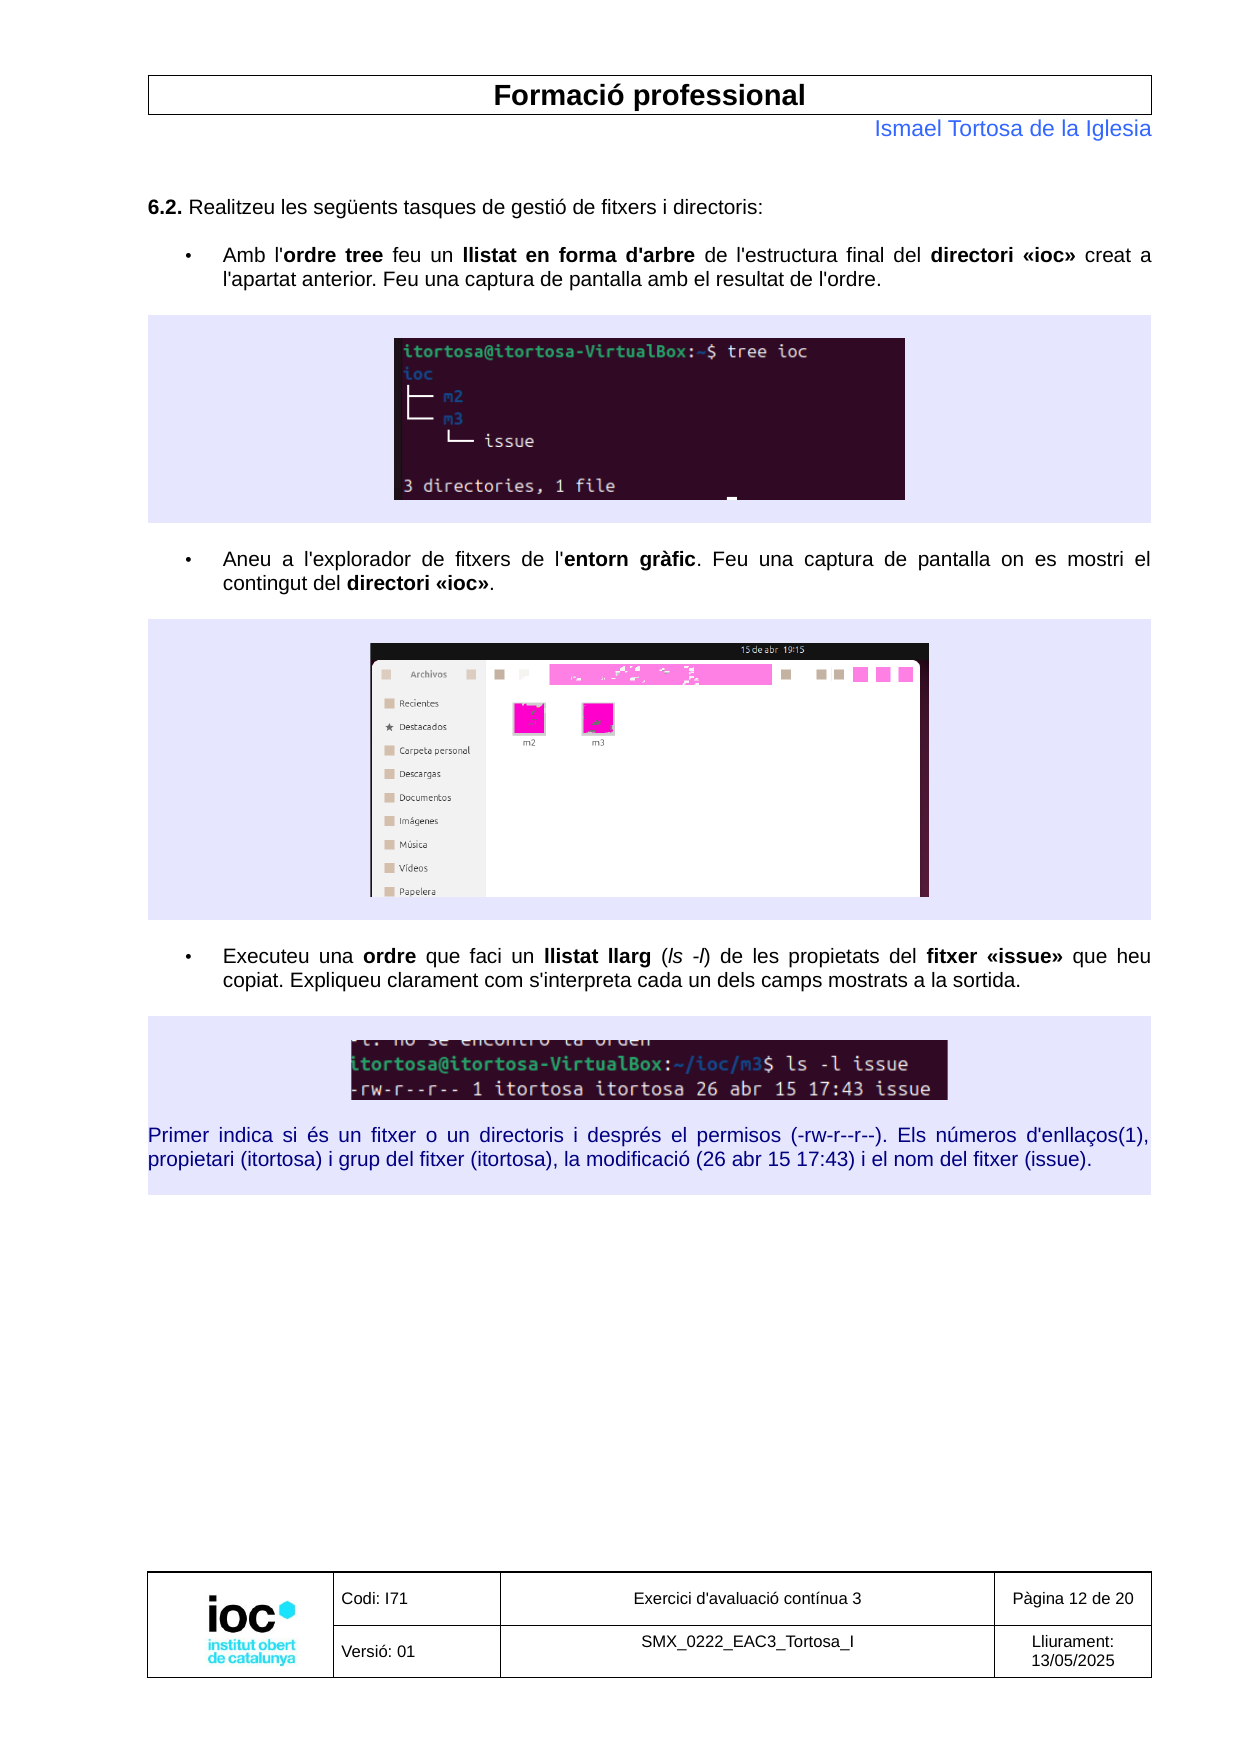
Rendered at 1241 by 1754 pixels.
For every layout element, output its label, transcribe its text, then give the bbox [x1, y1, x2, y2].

list Aneu a l'explorador de fitxers de l'entorn gràfic. Feu una captura de pantalla on es mostri el contingut del directori «ioc». [185, 547, 1151, 595]
picture [370, 643, 929, 897]
list Amb l'ordre tree feu un llistat en forma d'arbre de l'estructura final del directori «ioc» creat a l'apartat anterior. Feu una captura de pantalla amb el resultat de l'ordre. [185, 243, 1151, 291]
picture [351, 1040, 948, 1100]
text 6.2. Realitzeu les següents tasques de gestió de fitxers i directoris: [148, 195, 1151, 219]
picture [195, 1581, 309, 1677]
picture [394, 338, 905, 500]
list Executeu una ordre que faci un llistat llarg (ls -l) de les propietats del fitxer «issue» que heu copiat. Expliqueu clarament com s'interpreta cada un dels camps mostrats a la sortida. [185, 944, 1151, 992]
text Primer indica si és un fitxer o un directoris i després el permisos (-rw-r--r--). Els números d'enllaços(1), propietari (itortosa) i grup del fitxer (itortosa), la modificació (26 abr 15 17:43) i el nom del fitxer (issue). [148, 1123, 1151, 1171]
